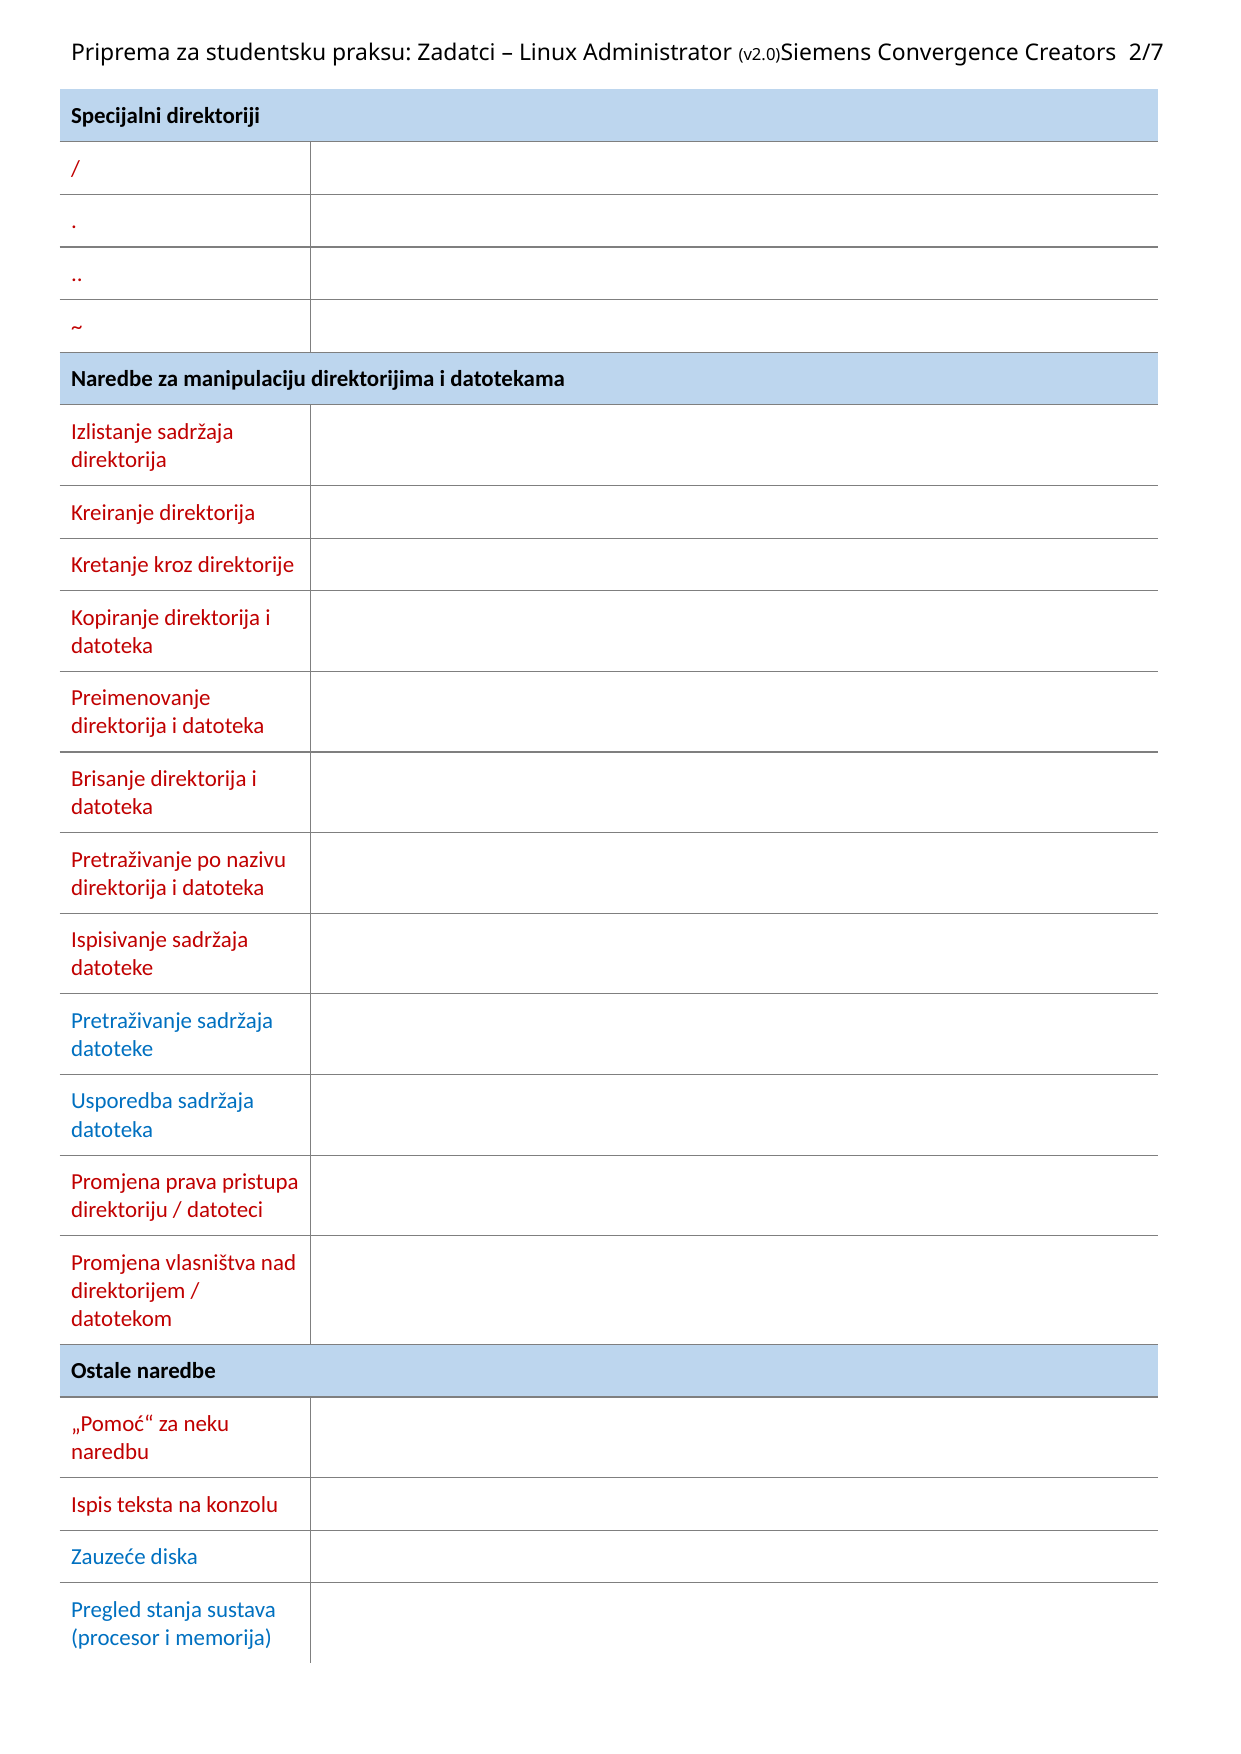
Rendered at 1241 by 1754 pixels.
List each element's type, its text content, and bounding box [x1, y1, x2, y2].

table_cell Pretraživanje po nazivu direktorija i datoteka [60, 833, 310, 913]
table_cell [311, 833, 1158, 913]
table_cell [311, 142, 1158, 194]
table_cell Zauzeće diska [60, 1531, 310, 1582]
table_cell [311, 1075, 1158, 1154]
table_cell [311, 672, 1158, 751]
table_cell Usporedba sadržaja datoteka [60, 1075, 310, 1154]
table_cell [311, 1478, 1158, 1529]
table_cell [311, 1398, 1158, 1477]
table_cell Promjena vlasništva nad direktorijem / datotekom [60, 1236, 310, 1344]
table_cell [311, 195, 1158, 246]
table_cell [311, 300, 1158, 352]
table_cell [311, 914, 1158, 993]
table_cell Ispis teksta na konzolu [60, 1478, 310, 1529]
table_cell Brisanje direktorija i datoteka [60, 753, 310, 832]
table_cell Kopiranje direktorija i datoteka [60, 591, 310, 671]
table_cell Pregled stanja sustava (procesor i memorija) [60, 1583, 310, 1663]
table_cell Promjena prava pristupa direktoriju / datoteci [60, 1156, 310, 1235]
table_cell Ostale naredbe [60, 1345, 1158, 1396]
table_cell [311, 1236, 1158, 1344]
table_cell . [60, 195, 310, 246]
table_cell [311, 591, 1158, 671]
table_cell [311, 753, 1158, 832]
table_cell Izlistanje sadržaja direktorija [60, 405, 310, 485]
table_cell [311, 1156, 1158, 1235]
table_cell .. [60, 248, 310, 299]
table_cell [311, 405, 1158, 485]
table_cell Pretraživanje sadržaja datoteke [60, 994, 310, 1074]
table_cell [311, 486, 1158, 537]
table_cell Kreiranje direktorija [60, 486, 310, 537]
table_cell Kretanje kroz direktorije [60, 539, 310, 590]
table_cell [311, 1531, 1158, 1582]
table_cell Specijalni direktoriji [60, 89, 1158, 141]
table_cell [311, 994, 1158, 1074]
table_cell [311, 539, 1158, 590]
table_cell ~ [60, 300, 310, 352]
table_cell [311, 248, 1158, 299]
table_cell / [60, 142, 310, 194]
table_cell Naredbe za manipulaciju direktorijima i datotekama [60, 353, 1158, 404]
table_cell Preimenovanje direktorija i datoteka [60, 672, 310, 751]
table_cell [311, 1583, 1158, 1663]
table_cell „Pomoć“ za neku naredbu [60, 1398, 310, 1477]
table_cell Ispisivanje sadržaja datoteke [60, 914, 310, 993]
